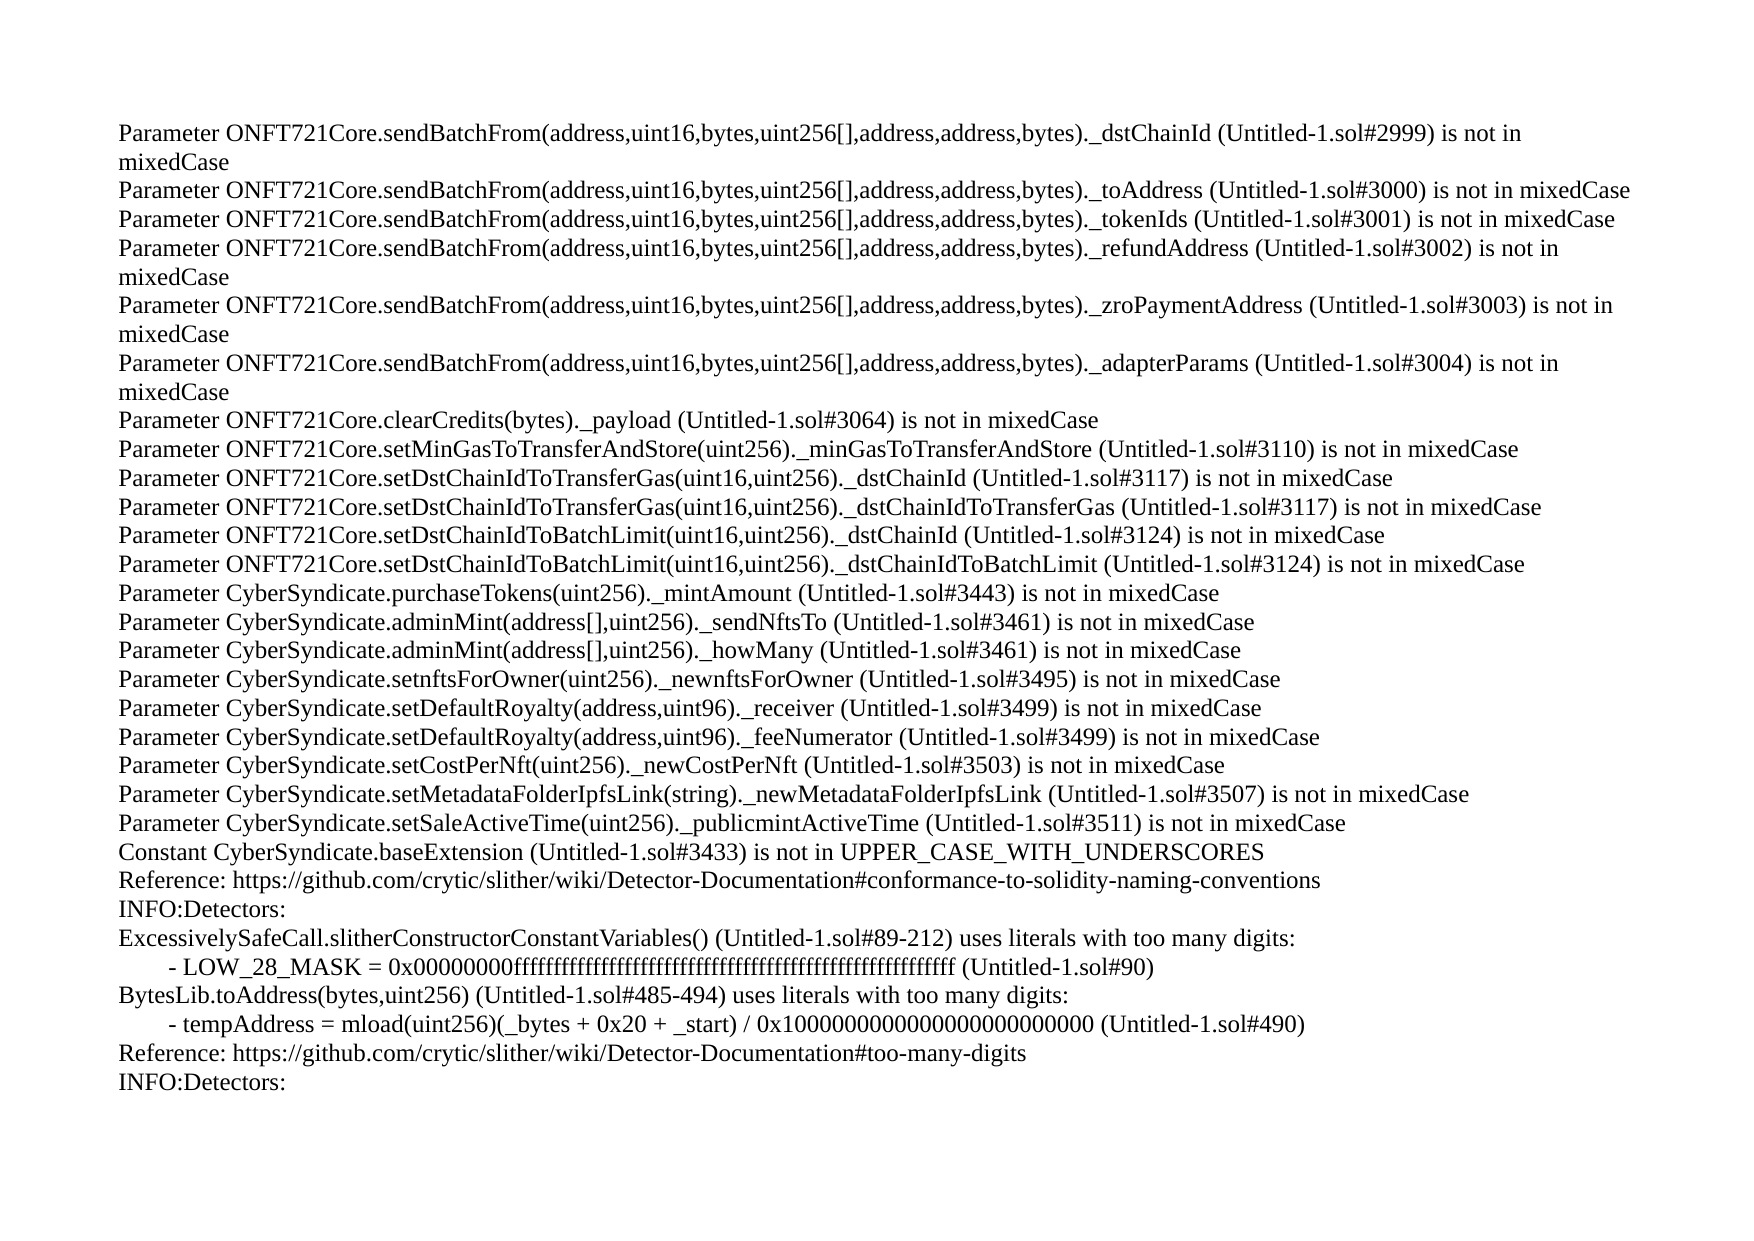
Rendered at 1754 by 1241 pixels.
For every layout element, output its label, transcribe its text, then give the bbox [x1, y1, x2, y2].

text Parameter CyberSyndicate.setMetadataFolderIpfsLink(string)._newMetadataFolderIpfsLink (Untitled-1.sol#3507) is not in mixedCase [118, 779, 1636, 808]
text Parameter ONFT721Core.setDstChainIdToBatchLimit(uint16,uint256)._dstChainId (Untitled-1.sol#3124) is not in mixedCase [118, 521, 1636, 549]
text INFO:Detectors: [118, 894, 1636, 923]
text Parameter CyberSyndicate.setDefaultRoyalty(address,uint96)._feeNumerator (Untitled-1.sol#3499) is not in mixedCase [118, 722, 1636, 751]
text Parameter CyberSyndicate.setCostPerNft(uint256)._newCostPerNft (Untitled-1.sol#3503) is not in mixedCase [118, 751, 1636, 779]
text Parameter CyberSyndicate.setnftsForOwner(uint256)._newnftsForOwner (Untitled-1.sol#3495) is not in mixedCase [118, 664, 1636, 693]
text Reference: https://github.com/crytic/slither/wiki/Detector-Documentation#conformance-to-solidity-naming-conventions [118, 866, 1636, 894]
text Parameter ONFT721Core.sendBatchFrom(address,uint16,bytes,uint256[],address,address,bytes)._tokenIds (Untitled-1.sol#3001) is not in mixedCase [118, 204, 1636, 233]
text Parameter CyberSyndicate.setDefaultRoyalty(address,uint96)._receiver (Untitled-1.sol#3499) is not in mixedCase [118, 693, 1636, 722]
text Constant CyberSyndicate.baseExtension (Untitled-1.sol#3433) is not in UPPER_CASE_WITH_UNDERSCORES [118, 837, 1636, 866]
text Parameter ONFT721Core.sendBatchFrom(address,uint16,bytes,uint256[],address,address,bytes)._toAddress (Untitled-1.sol#3000) is not in mixedCase [118, 176, 1636, 204]
text Parameter ONFT721Core.clearCredits(bytes)._payload (Untitled-1.sol#3064) is not in mixedCase [118, 406, 1636, 434]
text INFO:Detectors: [118, 1067, 1636, 1096]
text Parameter ONFT721Core.sendBatchFrom(address,uint16,bytes,uint256[],address,address,bytes)._adapterParams (Untitled-1.sol#3004) is not in mixedCase [118, 348, 1636, 406]
text Parameter ONFT721Core.setDstChainIdToTransferGas(uint16,uint256)._dstChainId (Untitled-1.sol#3117) is not in mixedCase [118, 463, 1636, 492]
text Parameter CyberSyndicate.adminMint(address[],uint256)._sendNftsTo (Untitled-1.sol#3461) is not in mixedCase [118, 607, 1636, 636]
text - tempAddress = mload(uint256)(_bytes + 0x20 + _start) / 0x1000000000000000000000000 (Untitled-1.sol#490) [118, 1009, 1636, 1038]
text Parameter CyberSyndicate.purchaseTokens(uint256)._mintAmount (Untitled-1.sol#3443) is not in mixedCase [118, 578, 1636, 607]
text Parameter CyberSyndicate.setSaleActiveTime(uint256)._publicmintActiveTime (Untitled-1.sol#3511) is not in mixedCase [118, 808, 1636, 837]
text - LOW_28_MASK = 0x00000000ffffffffffffffffffffffffffffffffffffffffffffffffffffffff (Untitled-1.sol#90) [118, 952, 1636, 981]
text Parameter CyberSyndicate.adminMint(address[],uint256)._howMany (Untitled-1.sol#3461) is not in mixedCase [118, 636, 1636, 664]
text ExcessivelySafeCall.slitherConstructorConstantVariables() (Untitled-1.sol#89-212) uses literals with too many digits: [118, 923, 1636, 952]
text Parameter ONFT721Core.setDstChainIdToTransferGas(uint16,uint256)._dstChainIdToTransferGas (Untitled-1.sol#3117) is not in mixedCase [118, 492, 1636, 521]
text Reference: https://github.com/crytic/slither/wiki/Detector-Documentation#too-many-digits [118, 1038, 1636, 1067]
text Parameter ONFT721Core.sendBatchFrom(address,uint16,bytes,uint256[],address,address,bytes)._dstChainId (Untitled-1.sol#2999) is not in mixedCase [118, 118, 1636, 176]
text Parameter ONFT721Core.sendBatchFrom(address,uint16,bytes,uint256[],address,address,bytes)._zroPaymentAddress (Untitled-1.sol#3003) is not in mixedCase [118, 291, 1636, 348]
text Parameter ONFT721Core.setMinGasToTransferAndStore(uint256)._minGasToTransferAndStore (Untitled-1.sol#3110) is not in mixedCase [118, 434, 1636, 463]
text BytesLib.toAddress(bytes,uint256) (Untitled-1.sol#485-494) uses literals with too many digits: [118, 981, 1636, 1009]
text Parameter ONFT721Core.sendBatchFrom(address,uint16,bytes,uint256[],address,address,bytes)._refundAddress (Untitled-1.sol#3002) is not in mixedCase [118, 233, 1636, 291]
text Parameter ONFT721Core.setDstChainIdToBatchLimit(uint16,uint256)._dstChainIdToBatchLimit (Untitled-1.sol#3124) is not in mixedCase [118, 549, 1636, 578]
